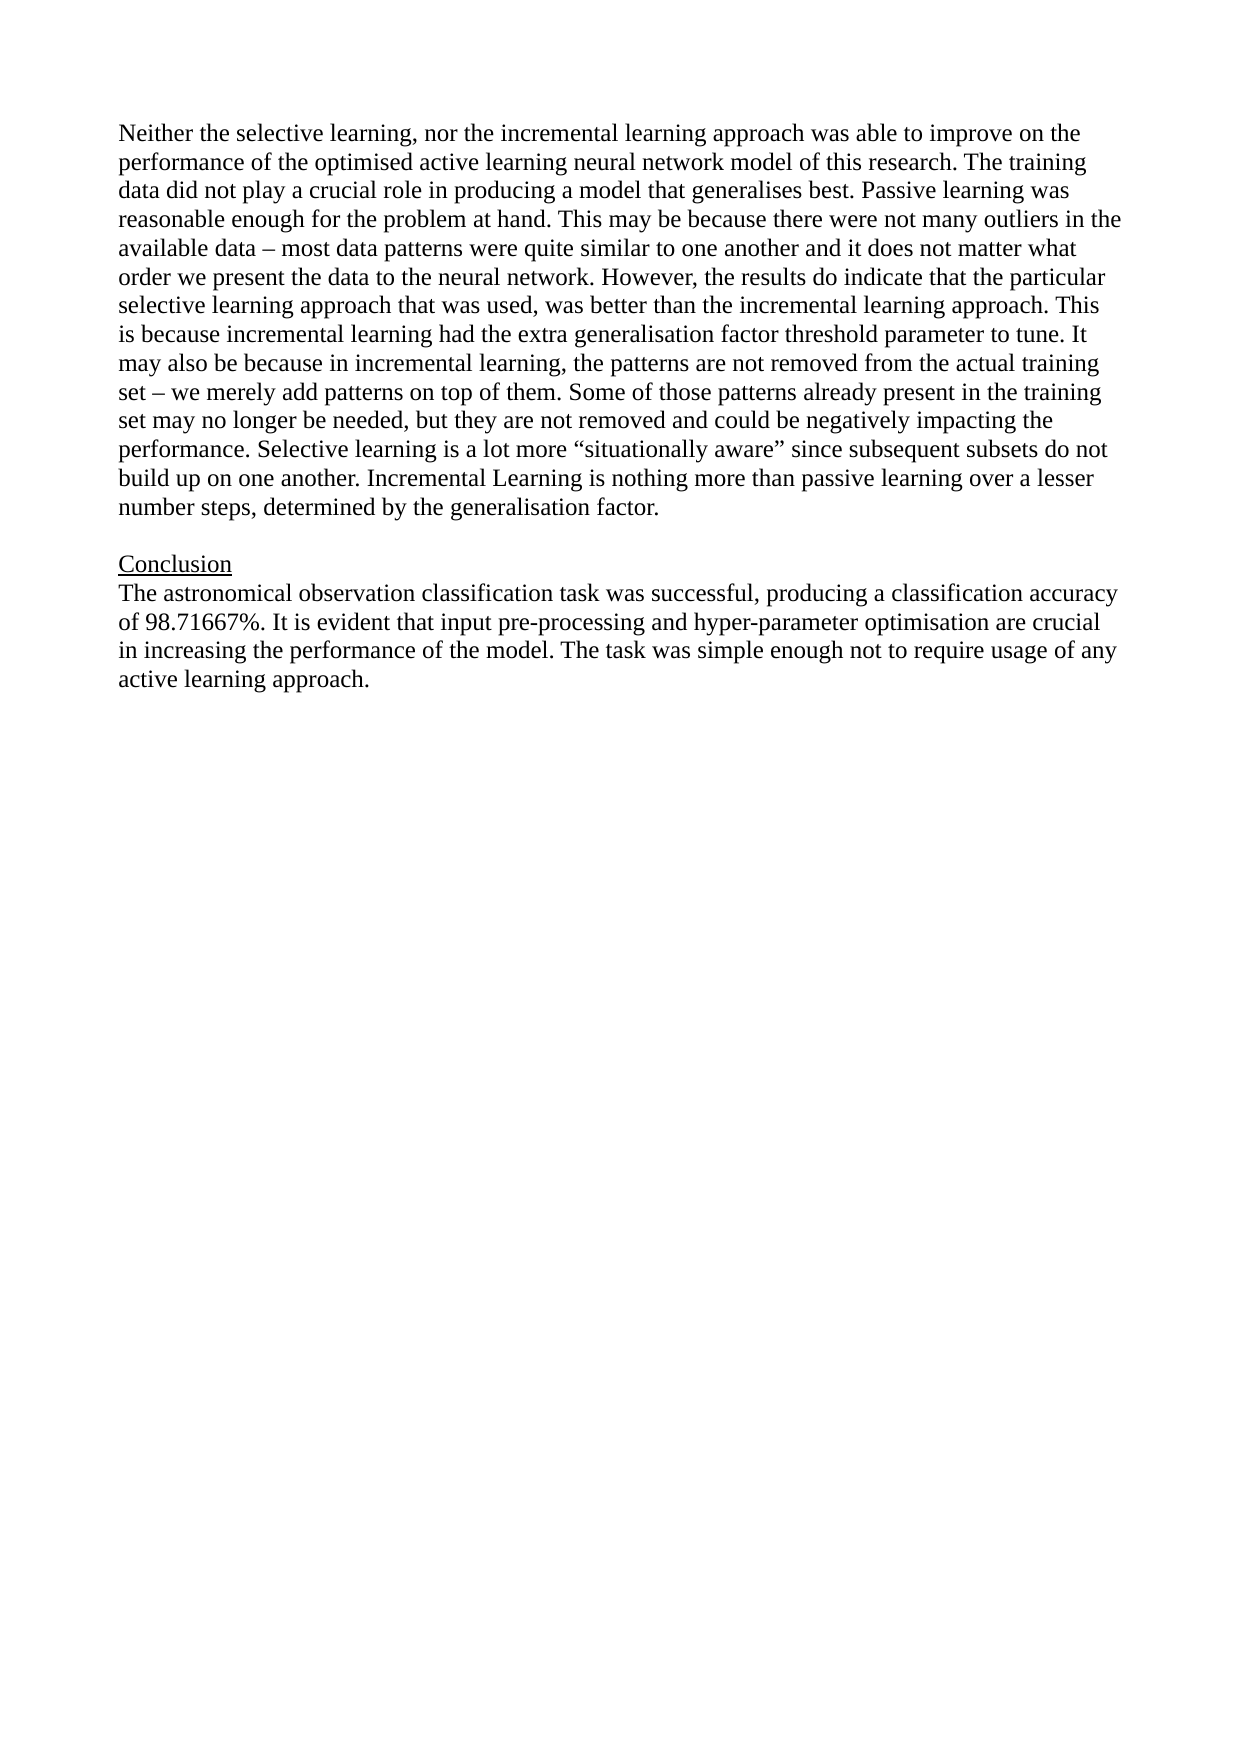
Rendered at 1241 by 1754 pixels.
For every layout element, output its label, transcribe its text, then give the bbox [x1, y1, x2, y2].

text Conclusion [118, 549, 1122, 578]
text The astronomical observation classification task was successful, producing a classification accuracy of 98.71667%. It is evident that input pre-processing and hyper-parameter optimisation are crucial in increasing the performance of the model. The task was simple enough not to require usage of any active learning approach. [118, 578, 1122, 693]
text Neither the selective learning, nor the incremental learning approach was able to improve on the performance of the optimised active learning neural network model of this research. The training data did not play a crucial role in producing a model that generalises best. Passive learning was reasonable enough for the problem at hand. This may be because there were not many outliers in the available data – most data patterns were quite similar to one another and it does not matter what order we present the data to the neural network. However, the results do indicate that the particular selective learning approach that was used, was better than the incremental learning approach. This is because incremental learning had the extra generalisation factor threshold parameter to tune. It may also be because in incremental learning, the patterns are not removed from the actual training set – we merely add patterns on top of them. Some of those patterns already present in the training set may no longer be needed, but they are not removed and could be negatively impacting the performance. Selective learning is a lot more “situationally aware” since subsequent subsets do not build up on one another. Incremental Learning is nothing more than passive learning over a lesser number steps, determined by the generalisation factor. [118, 118, 1122, 521]
